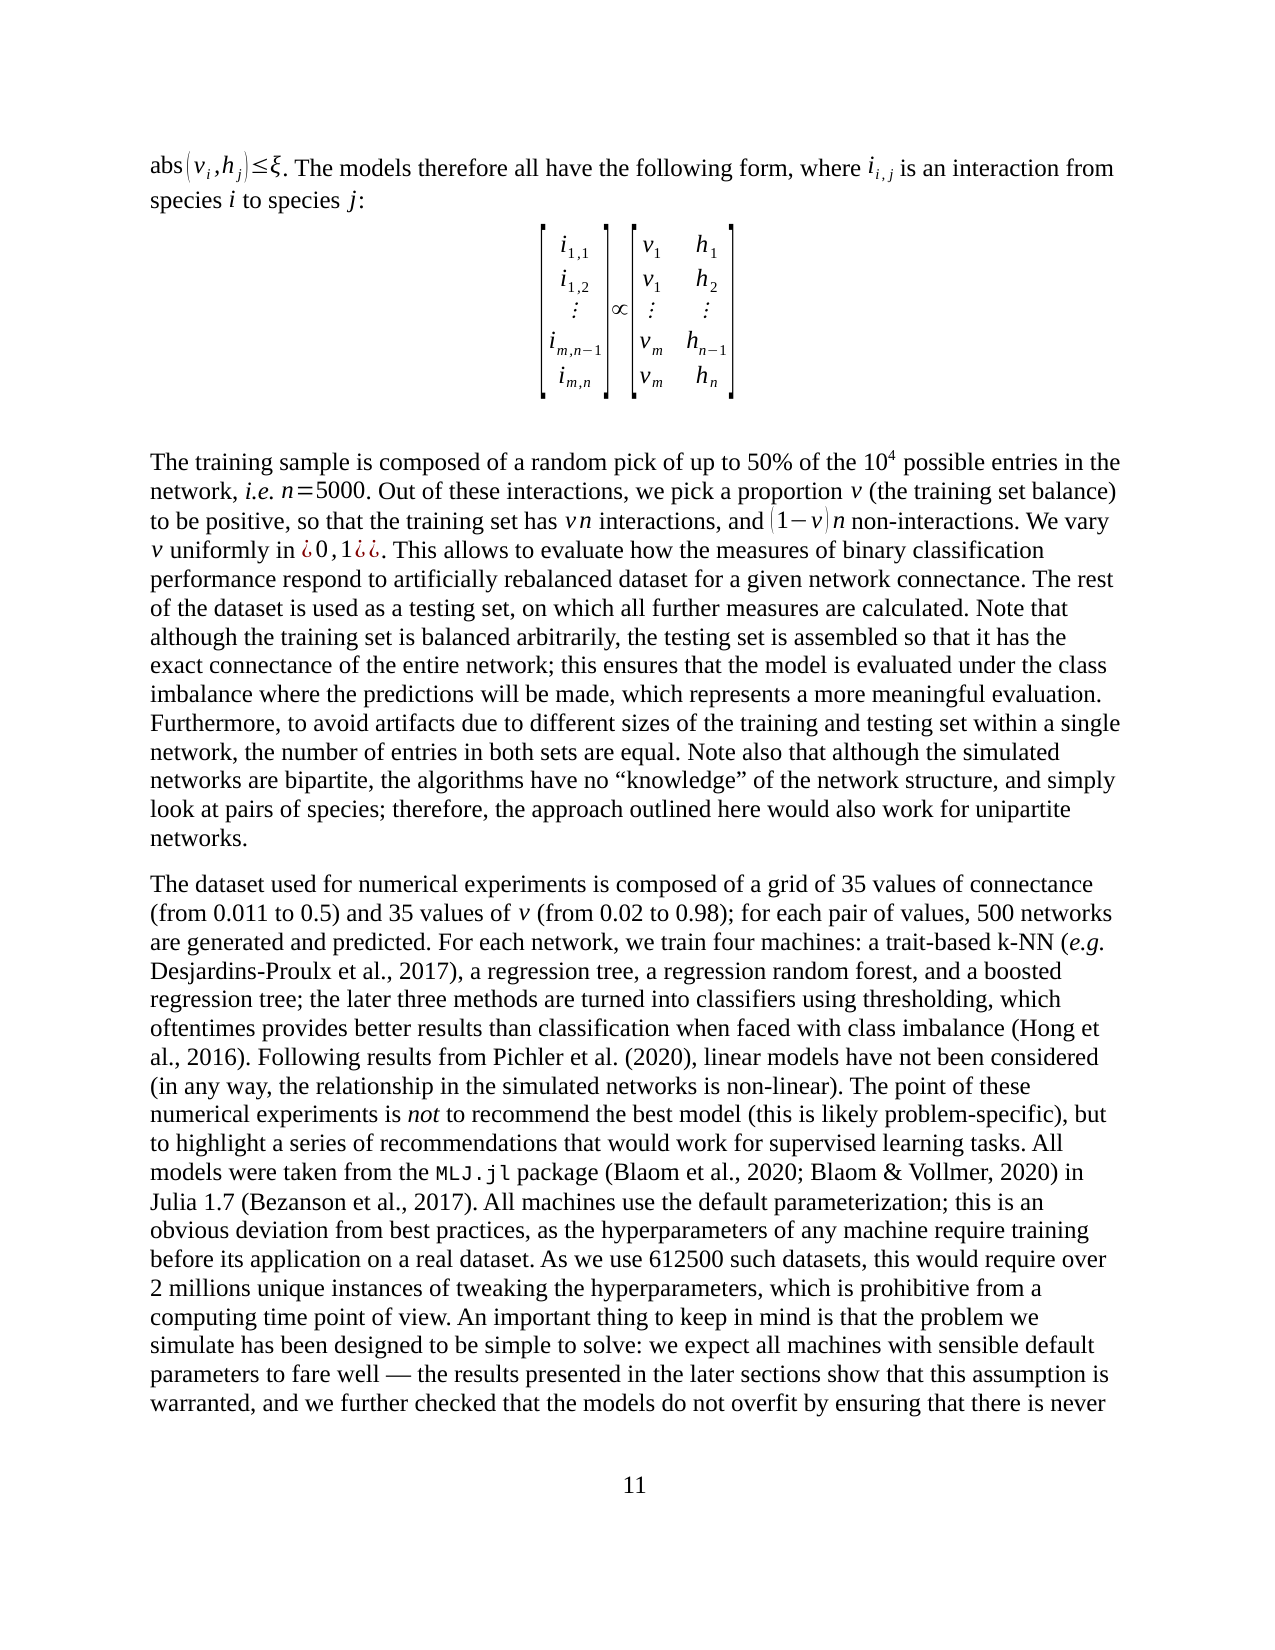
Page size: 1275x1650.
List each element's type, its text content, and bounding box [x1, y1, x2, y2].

text In the following section, we will generate random bipartite networks, and train four binary classifiers (as well as an ensemble model using the sum of ranged outputs from the component models) on 50% of the interaction data. In practice, testing usually uses 70% of the total data; for ecological networks, where interactions are sparse and the number of species is low, this may not be the best solution, as the testing set becomes constrained not by the proportion of interactions, but by their number. Preliminary experiments using different splits revealed no qualitative change in the results. Networks are generated by picking a random infectiousness trait for 100 species (from a beta distribution distribution), and a resistance trait for 100 species (from distribution). There is an interaction between and when , where is a constant regulating the connectance of the network (visual exploration of the parameters show that there is an almost 1:1 relationship between and connectance), and varies uniformly in . This model gives fully interval networks that are close analogues to the bacteria–phage model of Weitz et al. (2005), with both a modular structure and a non-uniform degree distribution. This dataset is easy for almost any algorithm to learn: when trained with features to predict the interactions between and , all four models presented below were able to reach almost perfect predictions all the time (data not presented here) – this is in part because the rule (there is maximum value of the distance between traits for which there is an interaction) is fixed for all interactions, and any method able to learn non-linear relationships should infer it without issues. In order to make the problem more difficult to solve, we use as a feature vector (i.e. the traits on which the models are trained), and therefore the models will have to uncover that the rule for interaction is . The models therefore all have the following form, where is an interaction from species to species : [150, 150, 1125, 213]
text The training sample is composed of a random pick of up to 50% of the possible entries in the network, i.e. . Out of these interactions, we pick a proportion (the training set balance) to be positive, so that the training set has interactions, and non-interactions. We vary uniformly in . This allows to evaluate how the measures of binary classification performance respond to artificially rebalanced dataset for a given network connectance. The rest of the dataset is used as a testing set, on which all further measures are calculated. Note that although the training set is balanced arbitrarily, the testing set is assembled so that it has the exact connectance of the entire network; this ensures that the model is evaluated under the class imbalance where the predictions will be made, which represents a more meaningful evaluation. Furthermore, to avoid artifacts due to different sizes of the training and testing set within a single network, the number of entries in both sets are equal. Note also that although the simulated networks are bipartite, the algorithms have no “knowledge” of the network structure, and simply look at pairs of species; therefore, the approach outlined here would also work for unipartite networks. [150, 447, 1125, 852]
text The dataset used for numerical experiments is composed of a grid of 35 values of connectance (from 0.011 to 0.5) and 35 values of (from 0.02 to 0.98); for each pair of values, 500 networks are generated and predicted. For each network, we train four machines: a trait-based k-NN (e.g. Desjardins-Proulx et al., 2017), a regression tree, a regression random forest, and a boosted regression tree; the later three methods are turned into classifiers using thresholding, which oftentimes provides better results than classification when faced with class imbalance (Hong et al., 2016). Following results from Pichler et al. (2020), linear models have not been considered (in any way, the relationship in the simulated networks is non-linear). The point of these numerical experiments is not to recommend the best model (this is likely problem-specific), but to highlight a series of recommendations that would work for supervised learning tasks. All models were taken from the MLJ.jl package (Blaom et al., 2020; Blaom & Vollmer, 2020) in Julia 1.7 (Bezanson et al., 2017). All machines use the default parameterization; this is an obvious deviation from best practices, as the hyperparameters of any machine require training before its application on a real dataset. As we use 612500 such datasets, this would require over 2 millions unique instances of tweaking the hyperparameters, which is prohibitive from a computing time point of view. An important thing to keep in mind is that the problem we simulate has been designed to be simple to solve: we expect all machines with sensible default parameters to fare well — the results presented in the later sections show that this assumption is warranted, and we further checked that the models do not overfit by ensuring that there is never [150, 869, 1125, 1417]
